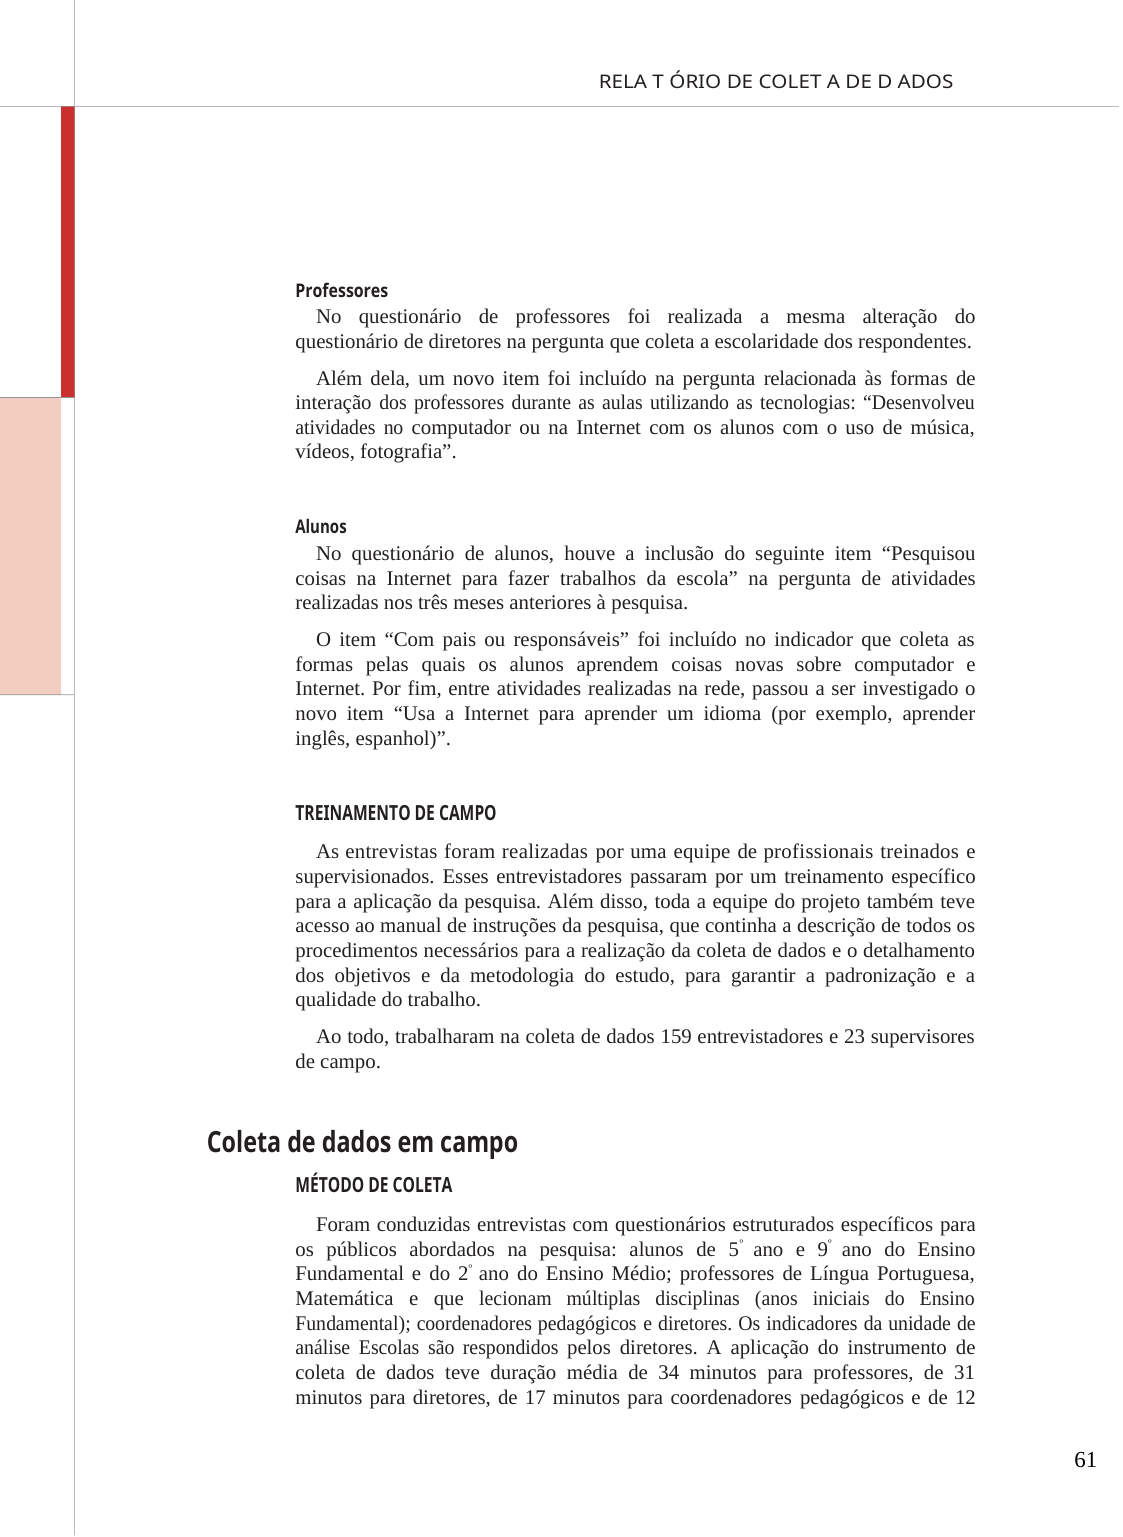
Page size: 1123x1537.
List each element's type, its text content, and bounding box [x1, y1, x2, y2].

text O item “Com pais ou responsáveis” foi incluído no indicador que coleta as formas pelas quais os alunos aprendem coisas novas sobre computador e Internet. Por fim, entre atividades realizadas na rede, passou a ser investigado o novo item “Usa a Internet para aprender um idioma (por exemplo, aprender inglês, espanhol)”. [295, 627, 976, 750]
subtitle Coleta de dados em campo [207, 1121, 1075, 1161]
subtitle MÉTODO DE COLETA [295, 1170, 1075, 1199]
text As entrevistas foram realizadas por uma equipe de profissionais treinados e supervisionados. Esses entrevistadores passaram por um treinamento específico para a aplicação da pesquisa. Além disso, toda a equipe do projeto também teve acesso ao manual de instruções da pesquisa, que continha a descrição de todos os procedimentos necessários para a realização da coleta de dados e o detalhamento dos objetivos e da metodologia do estudo, para garantir a padronização e a qualidade do trabalho. [295, 839, 976, 1011]
text No questionário de alunos, houve a inclusão do seguinte item “Pesquisou coisas na Internet para fazer trabalhos da escola” na pergunta de atividades realizadas nos três meses anteriores à pesquisa. [295, 541, 976, 614]
subtitle TREINAMENTO DE CAMPO [295, 798, 1075, 826]
text Alunos [295, 514, 1075, 539]
text Além dela, um novo item foi incluído na pergunta relacionada às formas de interação dos professores durante as aulas utilizando as tecnologias: “Desenvolveu atividades no computador ou na Internet com os alunos com o uso de música, vídeos, fotografia”. [295, 365, 975, 463]
text Foram conduzidas entrevistas com questionários estruturados específicos para os públicos abordados na pesquisa: alunos de 5º ano e 9º ano do Ensino Fundamental e do 2º ano do Ensino Médio; professores de Língua Portuguesa, Matemática e que lecionam múltiplas disciplinas (anos iniciais do Ensino Fundamental); coordenadores pedagógicos e diretores. Os indicadores da unidade de análise Escolas são respondidos pelos diretores. A aplicação do instrumento de coleta de dados teve duração média de 34 minutos para professores, de 31 minutos para diretores, de 17 minutos para coordenadores pedagógicos e de 12 [295, 1212, 976, 1409]
text Professores [295, 277, 1075, 302]
text Ao todo, trabalharam na coleta de dados 159 entrevistadores e 23 supervisores de campo. [295, 1024, 976, 1073]
text No questionário de professores foi realizada a mesma alteração do questionário de diretores na pergunta que coleta a escolaridade dos respondentes. [295, 304, 976, 353]
